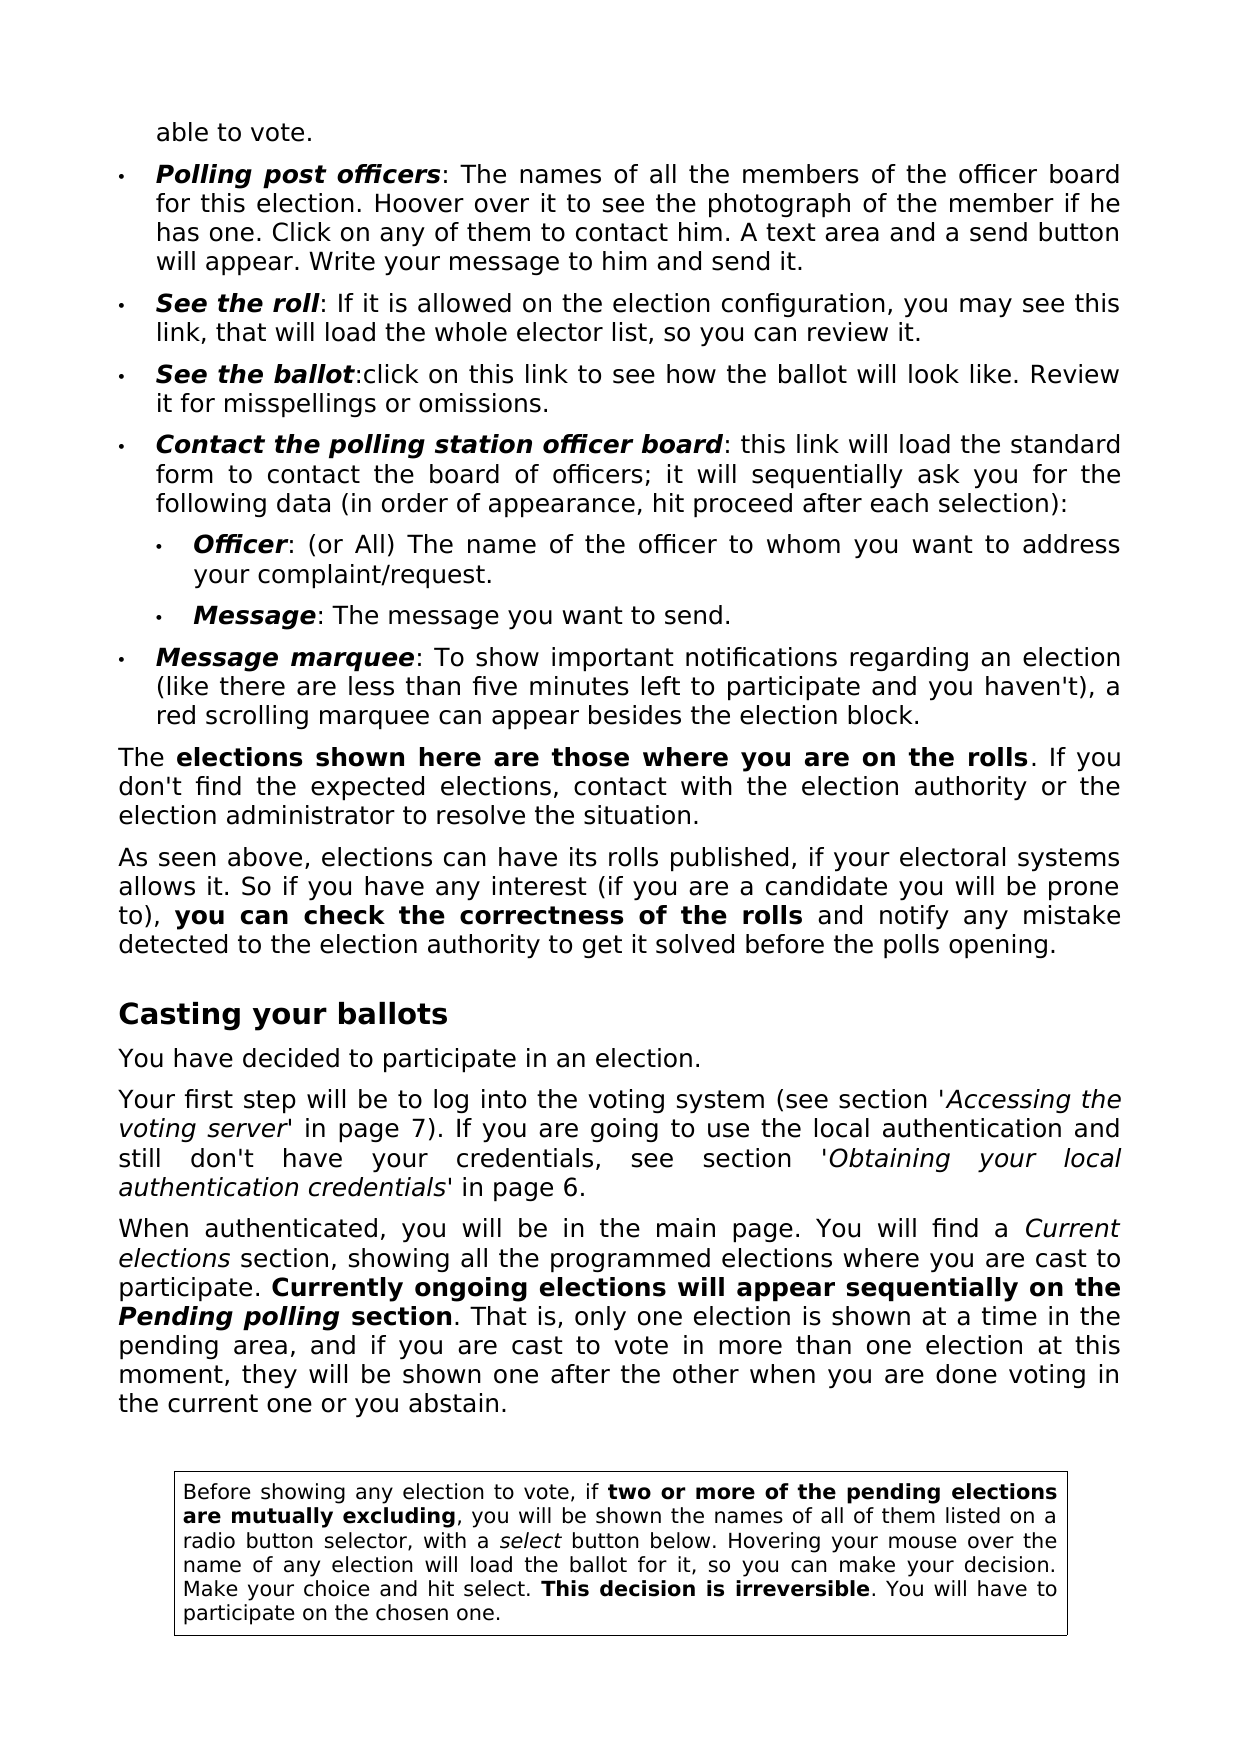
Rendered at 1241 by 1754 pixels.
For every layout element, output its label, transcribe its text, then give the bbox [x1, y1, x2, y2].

list See the roll: If it is allowed on the election configuration, you may see this link, that will load the whole elector list, so you can review it. [118, 289, 1122, 347]
list Message: The message you want to send. [156, 601, 1122, 631]
text The elections shown here are those where you are on the rolls. If you don't find the expected elections, contact with the election authority or the election administrator to resolve the situation. [118, 743, 1122, 831]
list Message marquee: To show important notifications regarding an election (like there are less than five minutes left to participate and you haven't), a red scrolling marquee can appear besides the election block. [118, 643, 1122, 731]
text When authenticated, you will be in the main page. You will find a Current elections section, showing all the programmed elections where you are cast to participate. Currently ongoing elections will appear sequentially on the Pending polling section. That is, only one election is shown at a time in the pending area, and if you are cast to vote in more than one election at this moment, they will be shown one after the other when you are done voting in the current one or you abstain. [118, 1214, 1122, 1419]
text [175, 1472, 1067, 1635]
subtitle Casting your ballots [118, 997, 1122, 1031]
text You have decided to participate in an election. [118, 1044, 1122, 1073]
text Your first step will be to log into the voting system (see section 'Accessing the voting server' in page 6). If you are going to use the local authentication and still don't have your credentials, see section 'Obtaining your local authentication credentials' in page 5. [118, 1085, 1122, 1202]
list Polling post officers: The names of all the members of the officer board for this election. Hoover over it to see the photograph of the member if he has one. Click on any of them to contact him. A text area and a send button will appear. Write your message to him and send it. [118, 160, 1122, 276]
list able to vote. [118, 118, 1122, 147]
list Officer: (or All) The name of the officer to whom you want to address your complaint/request. [156, 531, 1122, 589]
text As seen above, elections can have its rolls published, if your electoral systems allows it. So if you have any interest (if you are a candidate you will be prone to), you can check the correctness of the rolls and notify any mistake detected to the election authority to get it solved before the polls opening. [118, 843, 1122, 960]
text Before showing any election to vote, if two or more of the pending elections are mutually excluding, you will be shown the names of all of them listed on a radio button selector, with a select button below. Hovering your mouse over the name of any election will load the ballot for it, so you can make your decision. Make your choice and hit select. This decision is irreversible. You will have to participate on the chosen one. [183, 1480, 1058, 1626]
list See the ballot:click on this link to see how the ballot will look like. Review it for misspellings or omissions. [118, 360, 1122, 418]
list Contact the polling station officer board: this link will load the standard form to contact the board of officers; it will sequentially ask you for the following data (in order of appearance, hit proceed after each selection): [118, 431, 1122, 518]
